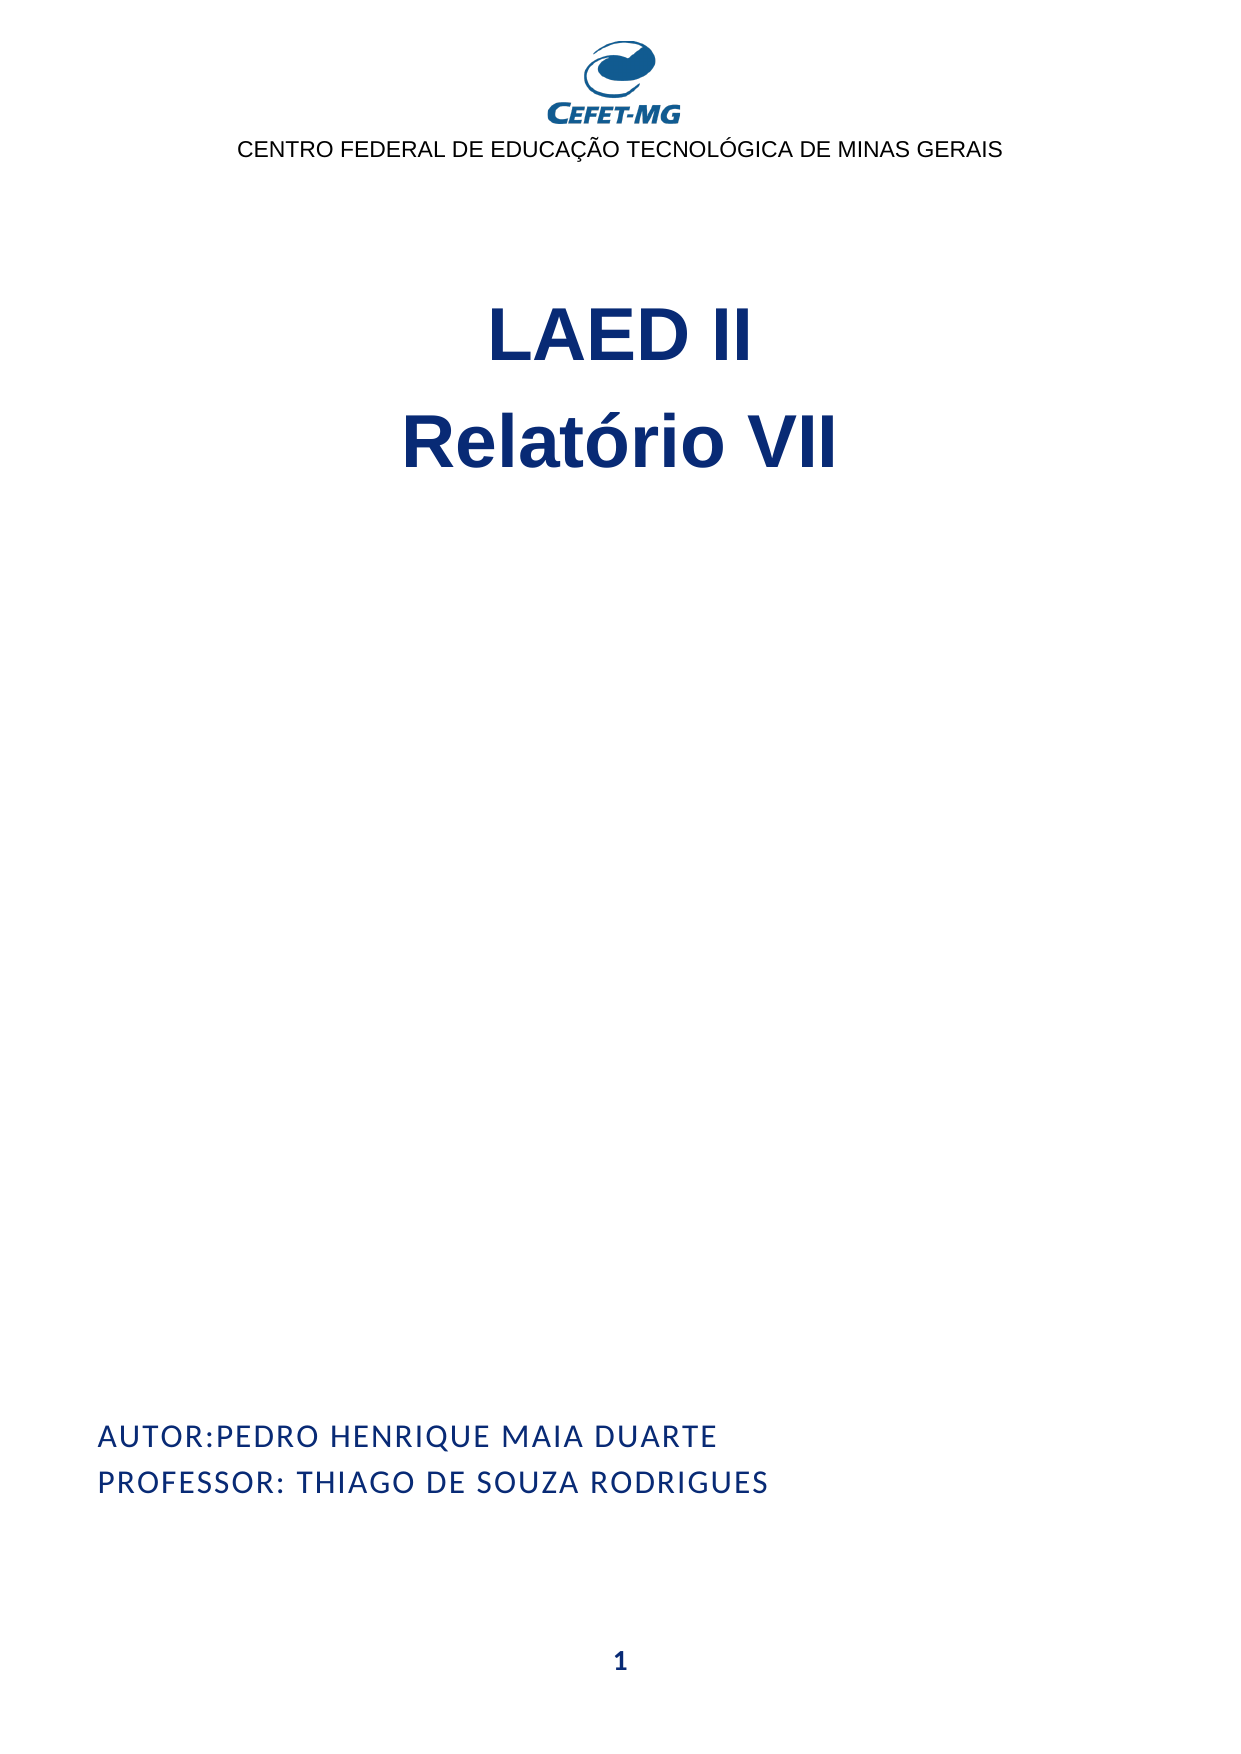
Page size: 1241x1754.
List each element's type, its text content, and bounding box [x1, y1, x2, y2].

subtitle Professor: THIAGO DE SOUZA RODRIGUES [97, 1461, 1143, 1563]
title Relatório VII [97, 397, 1143, 483]
picture [547, 41, 681, 124]
title LAED II [97, 290, 1143, 376]
subtitle AUTOR:Pedro Henrique Maia Duarte [97, 1415, 1143, 1455]
